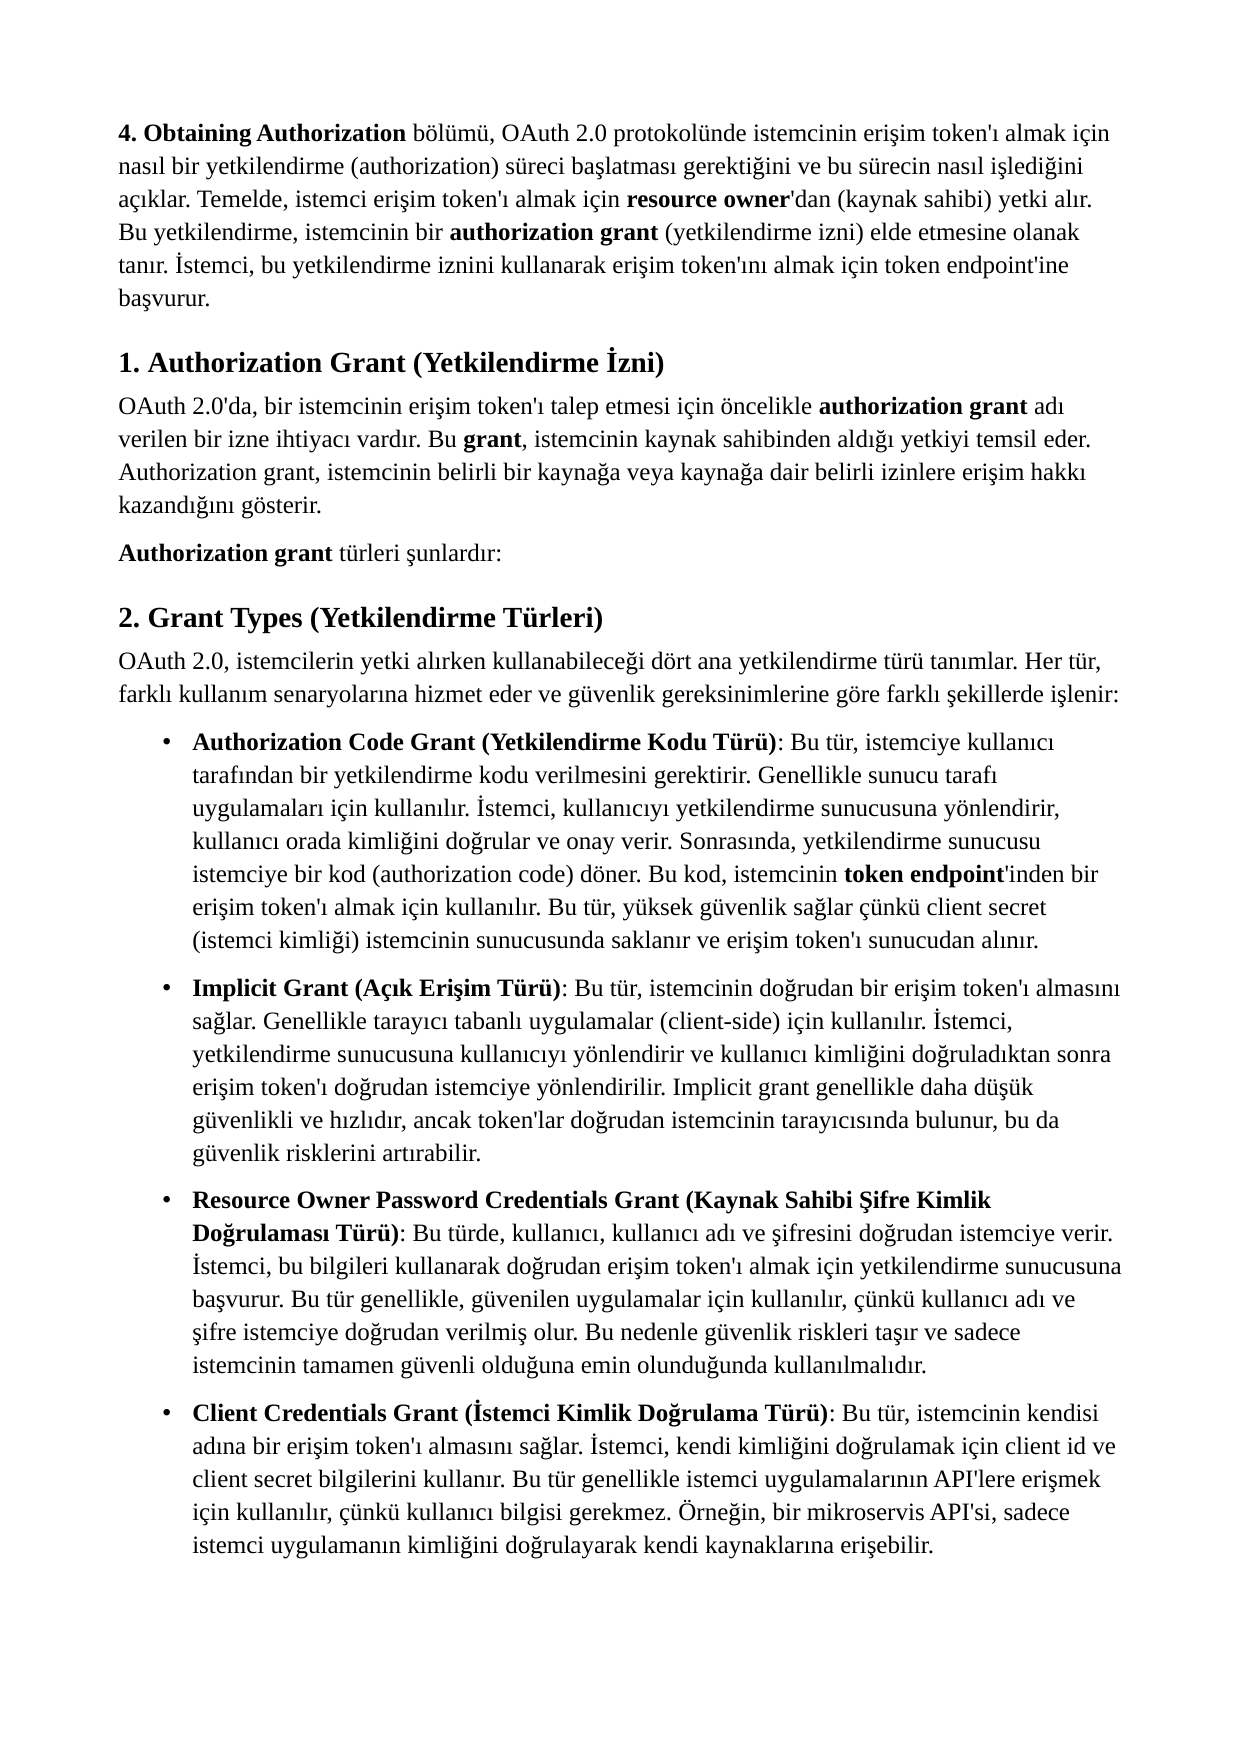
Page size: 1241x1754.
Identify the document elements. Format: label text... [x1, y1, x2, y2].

text OAuth 2.0, istemcilerin yetki alırken kullanabileceği dört ana yetkilendirme türü tanımlar. Her tür, farklı kullanım senaryolarına hizmet eder ve güvenlik gereksinimlerine göre farklı şekillerde işlenir: [118, 646, 1122, 708]
list Client Credentials Grant (İstemci Kimlik Doğrulama Türü): Bu tür, istemcinin kendisi adına bir erişim token'ı almasını sağlar. İstemci, kendi kimliğini doğrulamak için client id ve client secret bilgilerini kullanır. Bu tür genellikle istemci uygulamalarının API'lere erişmek için kullanılır, çünkü kullanıcı bilgisi gerekmez. Örneğin, bir mikroservis API'si, sadece istemci uygulamanın kimliğini doğrulayarak kendi kaynaklarına erişebilir. [162, 1398, 1122, 1559]
list Resource Owner Password Credentials Grant (Kaynak Sahibi Şifre Kimlik Doğrulaması Türü): Bu türde, kullanıcı, kullanıcı adı ve şifresini doğrudan istemciye verir. İstemci, bu bilgileri kullanarak doğrudan erişim token'ı almak için yetkilendirme sunucusuna başvurur. Bu tür genellikle, güvenilen uygulamalar için kullanılır, çünkü kullanıcı adı ve şifre istemciye doğrudan verilmiş olur. Bu nedenle güvenlik riskleri taşır ve sadece istemcinin tamamen güvenli olduğuna emin olunduğunda kullanılmalıdır. [162, 1185, 1122, 1379]
text Authorization grant türleri şunlardır: [118, 538, 1122, 567]
subtitle 2. Grant Types (Yetkilendirme Türleri) [118, 600, 1122, 634]
text 4. Obtaining Authorization bölümü, OAuth 2.0 protokolünde istemcinin erişim token'ı almak için nasıl bir yetkilendirme (authorization) süreci başlatması gerektiğini ve bu sürecin nasıl işlediğini açıklar. Temelde, istemci erişim token'ı almak için resource owner'dan (kaynak sahibi) yetki alır. Bu yetkilendirme, istemcinin bir authorization grant (yetkilendirme izni) elde etmesine olanak tanır. İstemci, bu yetkilendirme iznini kullanarak erişim token'ını almak için token endpoint'ine başvurur. [118, 118, 1122, 312]
list Authorization Code Grant (Yetkilendirme Kodu Türü): Bu tür, istemciye kullanıcı tarafından bir yetkilendirme kodu verilmesini gerektirir. Genellikle sunucu tarafı uygulamaları için kullanılır. İstemci, kullanıcıyı yetkilendirme sunucusuna yönlendirir, kullanıcı orada kimliğini doğrular ve onay verir. Sonrasında, yetkilendirme sunucusu istemciye bir kod (authorization code) döner. Bu kod, istemcinin token endpoint'inden bir erişim token'ı almak için kullanılır. Bu tür, yüksek güvenlik sağlar çünkü client secret (istemci kimliği) istemcinin sunucusunda saklanır ve erişim token'ı sunucudan alınır. [162, 727, 1122, 954]
subtitle 1. Authorization Grant (Yetkilendirme İzni) [118, 345, 1122, 379]
text OAuth 2.0'da, bir istemcinin erişim token'ı talep etmesi için öncelikle authorization grant adı verilen bir izne ihtiyacı vardır. Bu grant, istemcinin kaynak sahibinden aldığı yetkiyi temsil eder. Authorization grant, istemcinin belirli bir kaynağa veya kaynağa dair belirli izinlere erişim hakkı kazandığını gösterir. [118, 391, 1122, 519]
list Implicit Grant (Açık Erişim Türü): Bu tür, istemcinin doğrudan bir erişim token'ı almasını sağlar. Genellikle tarayıcı tabanlı uygulamalar (client-side) için kullanılır. İstemci, yetkilendirme sunucusuna kullanıcıyı yönlendirir ve kullanıcı kimliğini doğruladıktan sonra erişim token'ı doğrudan istemciye yönlendirilir. Implicit grant genellikle daha düşük güvenlikli ve hızlıdır, ancak token'lar doğrudan istemcinin tarayıcısında bulunur, bu da güvenlik risklerini artırabilir. [162, 973, 1122, 1167]
